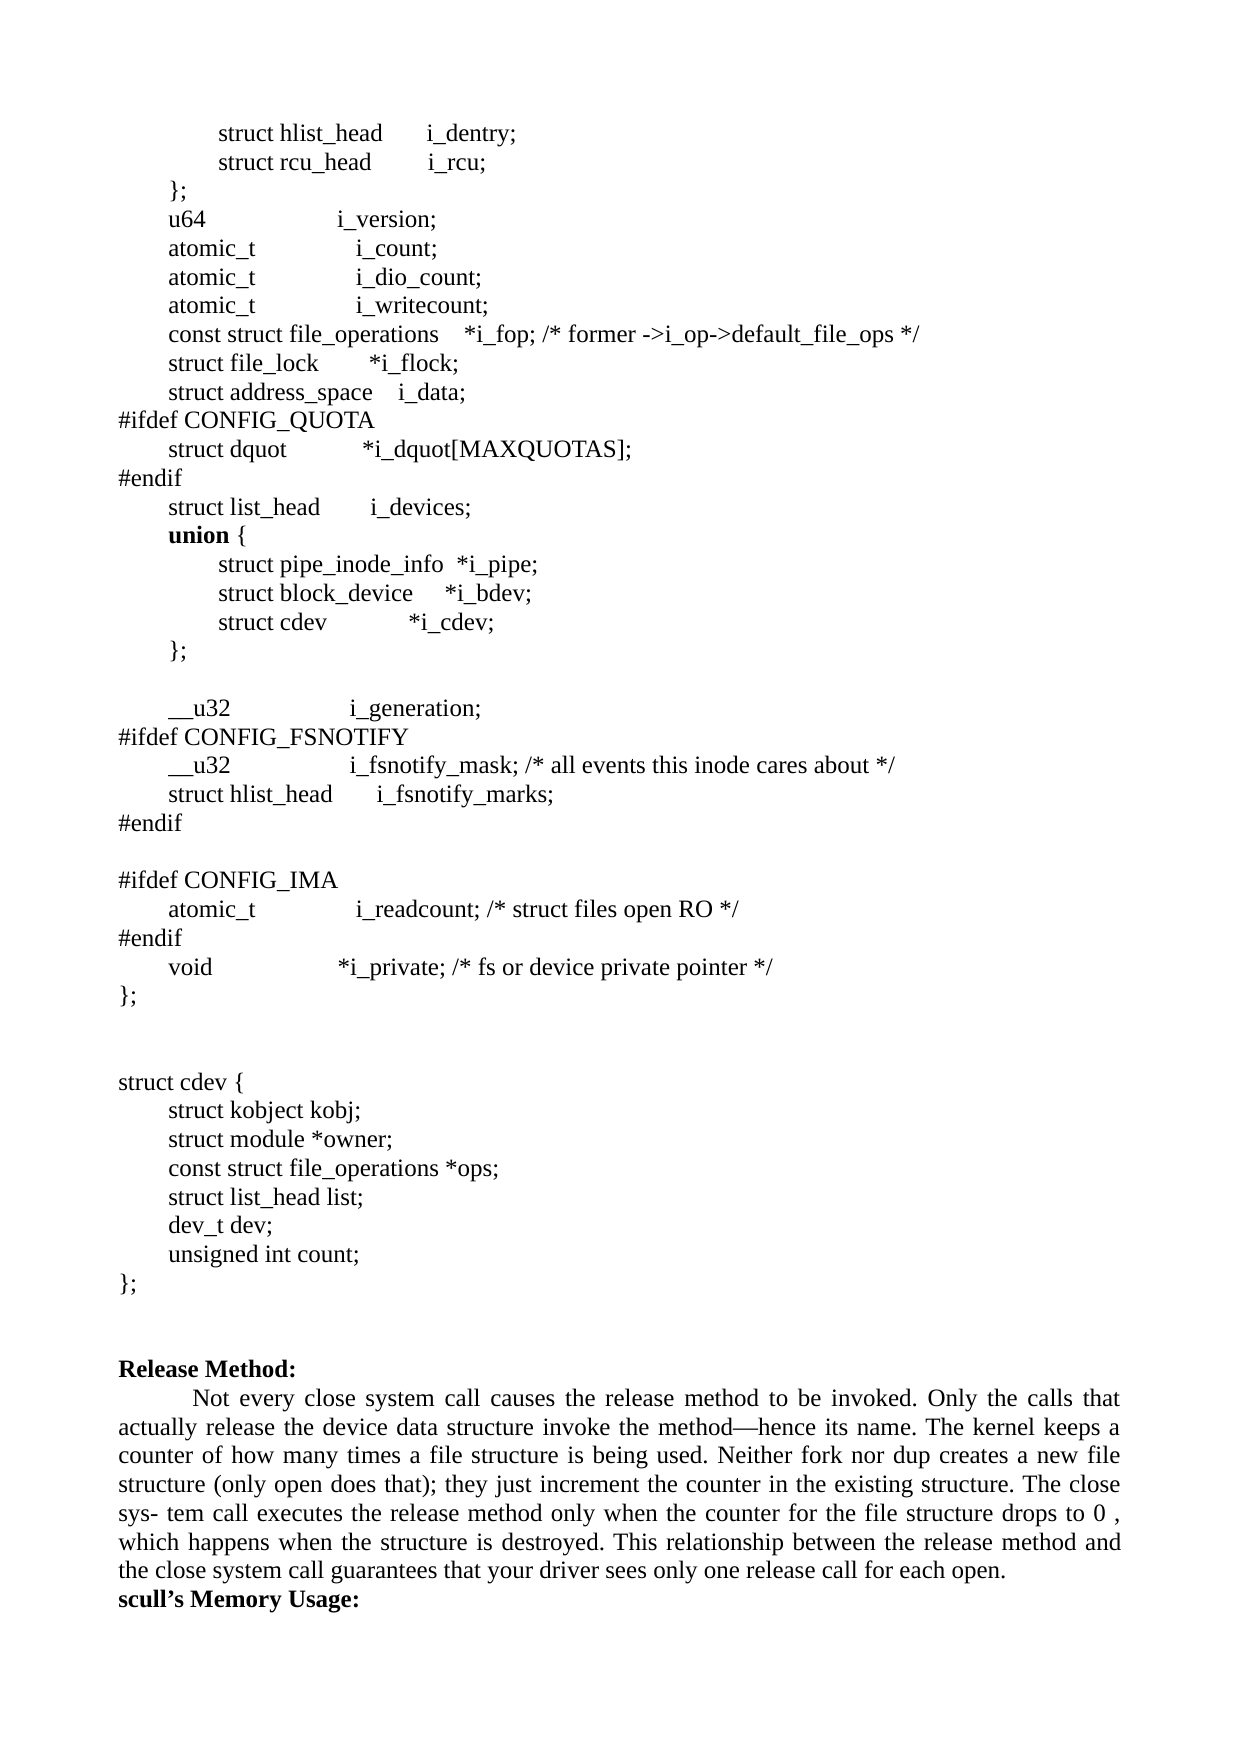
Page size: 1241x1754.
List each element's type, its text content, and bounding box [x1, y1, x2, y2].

text atomic_t i_writecount; [118, 291, 1122, 319]
text struct address_space i_data; [118, 377, 1122, 406]
text struct hlist_head i_dentry; [118, 118, 1122, 147]
text struct dquot *i_dquot[MAXQUOTAS]; [118, 434, 1122, 463]
text struct cdev *i_cdev; [118, 607, 1122, 636]
text }; [118, 981, 1122, 1009]
text scull’s Memory Usage: [118, 1584, 1122, 1613]
text atomic_t i_dio_count; [118, 262, 1122, 291]
text struct pipe_inode_info *i_pipe; [118, 549, 1122, 578]
text struct block_device *i_bdev; [118, 578, 1122, 607]
text }; [118, 1268, 1122, 1297]
text const struct file_operations *i_fop; /* former ->i_op->default_file_ops */ [118, 319, 1122, 348]
text __u32 i_fsnotify_mask; /* all events this inode cares about */ [118, 751, 1122, 779]
text }; [118, 636, 1122, 664]
text atomic_t i_readcount; /* struct files open RO */ [118, 894, 1122, 923]
text #ifdef CONFIG_FSNOTIFY [118, 722, 1122, 751]
text struct list_head list; [118, 1182, 1122, 1211]
text __u32 i_generation; [118, 693, 1122, 722]
text void *i_private; /* fs or device private pointer */ [118, 952, 1122, 981]
text }; [118, 176, 1122, 204]
text struct rcu_head i_rcu; [118, 147, 1122, 176]
text struct module *owner; [118, 1124, 1122, 1153]
text struct list_head i_devices; [118, 492, 1122, 521]
text struct cdev { [118, 1067, 1122, 1096]
text union { [118, 521, 1122, 549]
text #ifdef CONFIG_IMA [118, 866, 1122, 894]
text Release Method: [118, 1354, 1122, 1383]
text Not every close system call causes the release method to be invoked. Only the calls that actually release the device data structure invoke the method—hence its name. The kernel keeps a counter of how many times a file structure is being used. Neither fork nor dup creates a new file structure (only open does that); they just increment the counter in the existing structure. The close sys- tem call executes the release method only when the counter for the file structure drops to 0 , which happens when the structure is destroyed. This relationship between the release method and the close system call guarantees that your driver sees only one release call for each open. [118, 1383, 1122, 1584]
text #endif [118, 923, 1122, 952]
text const struct file_operations *ops; [118, 1153, 1122, 1182]
text unsigned int count; [118, 1239, 1122, 1268]
text #endif [118, 808, 1122, 837]
text #ifdef CONFIG_QUOTA [118, 406, 1122, 434]
text dev_t dev; [118, 1211, 1122, 1239]
text struct kobject kobj; [118, 1096, 1122, 1124]
text u64 i_version; [118, 204, 1122, 233]
text struct file_lock *i_flock; [118, 348, 1122, 377]
text #endif [118, 463, 1122, 492]
text struct hlist_head i_fsnotify_marks; [118, 779, 1122, 808]
text atomic_t i_count; [118, 233, 1122, 262]
